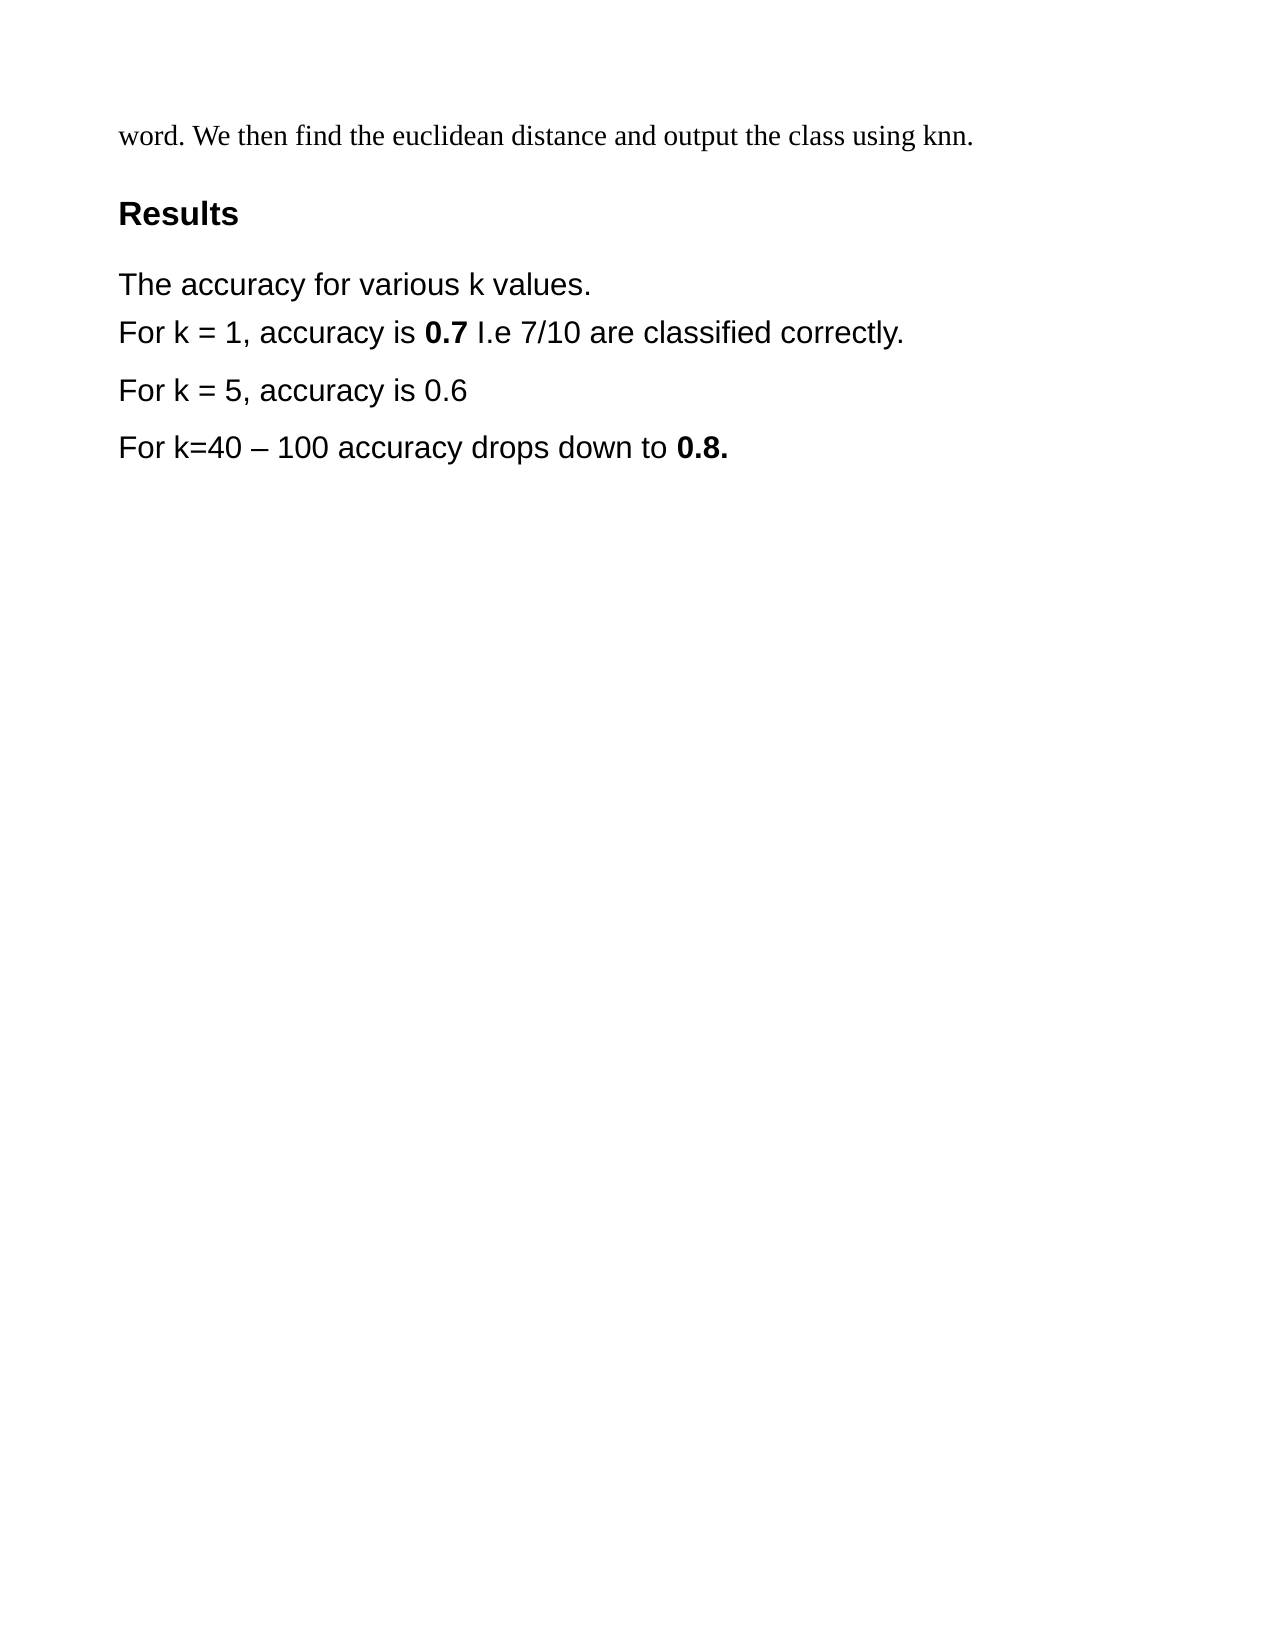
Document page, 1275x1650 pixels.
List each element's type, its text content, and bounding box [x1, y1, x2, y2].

text For k = 1, accuracy is 0.7 I.e 7/10 are classified correctly. [118, 314, 1157, 350]
text For k=40 – 100 accuracy drops down to 0.8. [118, 429, 1157, 466]
subtitle The accuracy for various k values. [118, 266, 1157, 302]
text For k = 5, accuracy is 0.6 [118, 372, 1157, 408]
text word. We then find the euclidean distance and output the class using knn. [118, 118, 1157, 152]
subtitle Results [118, 194, 1157, 232]
